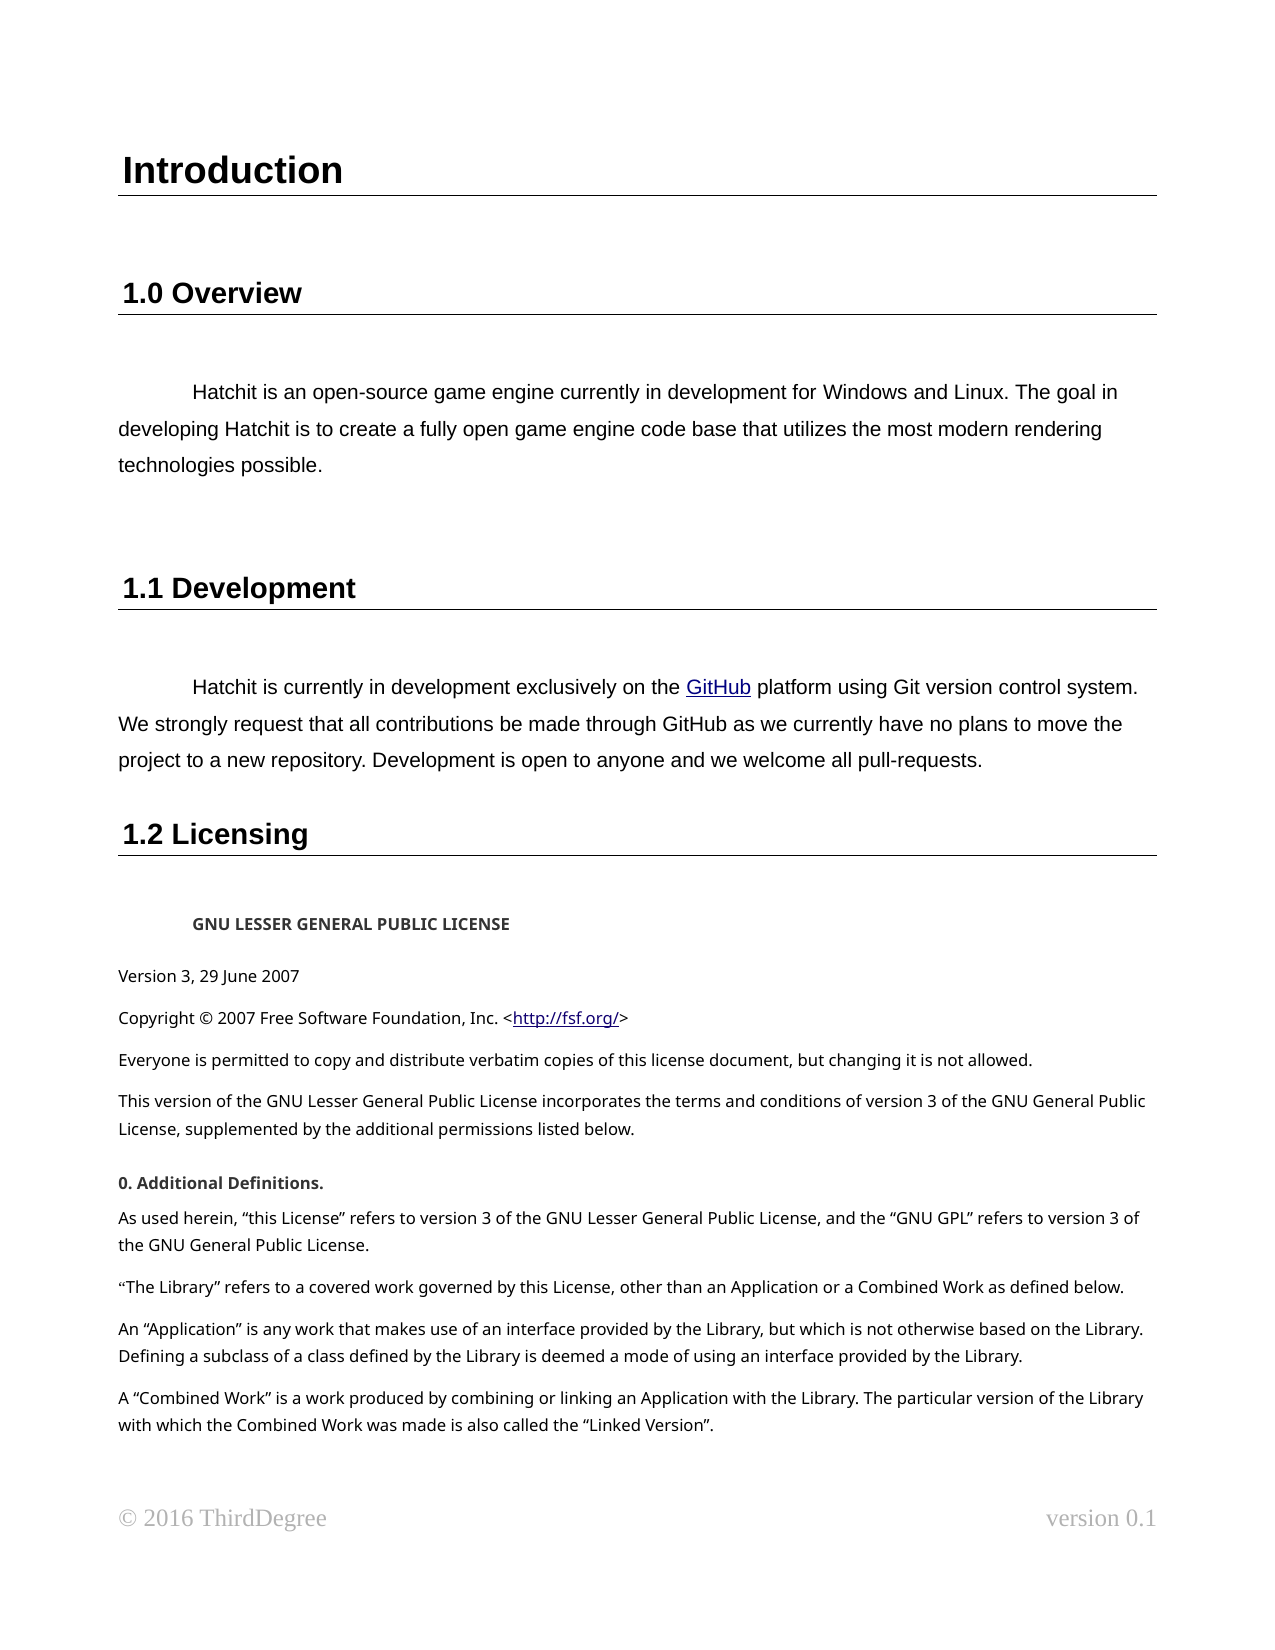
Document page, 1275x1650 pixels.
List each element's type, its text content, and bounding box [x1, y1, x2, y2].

subtitle 1.0 Overview [118, 272, 1157, 314]
text This version of the GNU Lesser General Public License incorporates the terms and conditions of version 3 of the GNU General Public License, supplemented by the additional permissions listed below. [118, 1090, 1157, 1140]
text Hatchit is currently in development exclusively on the GitHub platform using Git version control system. We strongly request that all contributions be made through GitHub as we currently have no plans to move the project to a new repository. Development is open to anyone and we welcome all pull-requests. [118, 671, 1157, 772]
text A “Combined Work” is a work produced by combining or linking an Application with the Library. The particular version of the Library with which the Combined Work was made is also called the “Linked Version”. [118, 1386, 1157, 1436]
text “The Library” refers to a covered work governed by this License, other than an Application or a Combined Work as defined below. [118, 1276, 1157, 1298]
subtitle 1.1 Development [118, 567, 1157, 609]
subtitle Introduction [118, 143, 1157, 195]
text GNU LESSER GENERAL PUBLIC LICENSE [118, 907, 1157, 936]
subtitle 1.2 Licensing [118, 813, 1157, 855]
subtitle 0. Additional Definitions. [118, 1172, 1157, 1194]
text Copyright © 2007 Free Software Foundation, Inc. <http://fsf.org/> [118, 1007, 1157, 1029]
text An “Application” is any work that makes use of an interface provided by the Library, but which is not otherwise based on the Library. Defining a subclass of a class defined by the Library is deemed a mode of using an interface provided by the Library. [118, 1317, 1157, 1367]
text Version 3, 29 June 2007 [118, 965, 1157, 987]
text Everyone is permitted to copy and distribute verbatim copies of this license document, but changing it is not allowed. [118, 1048, 1157, 1071]
text As used herein, “this License” refers to version 3 of the GNU Lesser General Public License, and the “GNU GPL” refers to version 3 of the GNU General Public License. [118, 1207, 1157, 1257]
text Hatchit is an open-source game engine currently in development for Windows and Linux. The goal in developing Hatchit is to create a fully open game engine code base that utilizes the most modern rendering technologies possible. [118, 376, 1157, 477]
